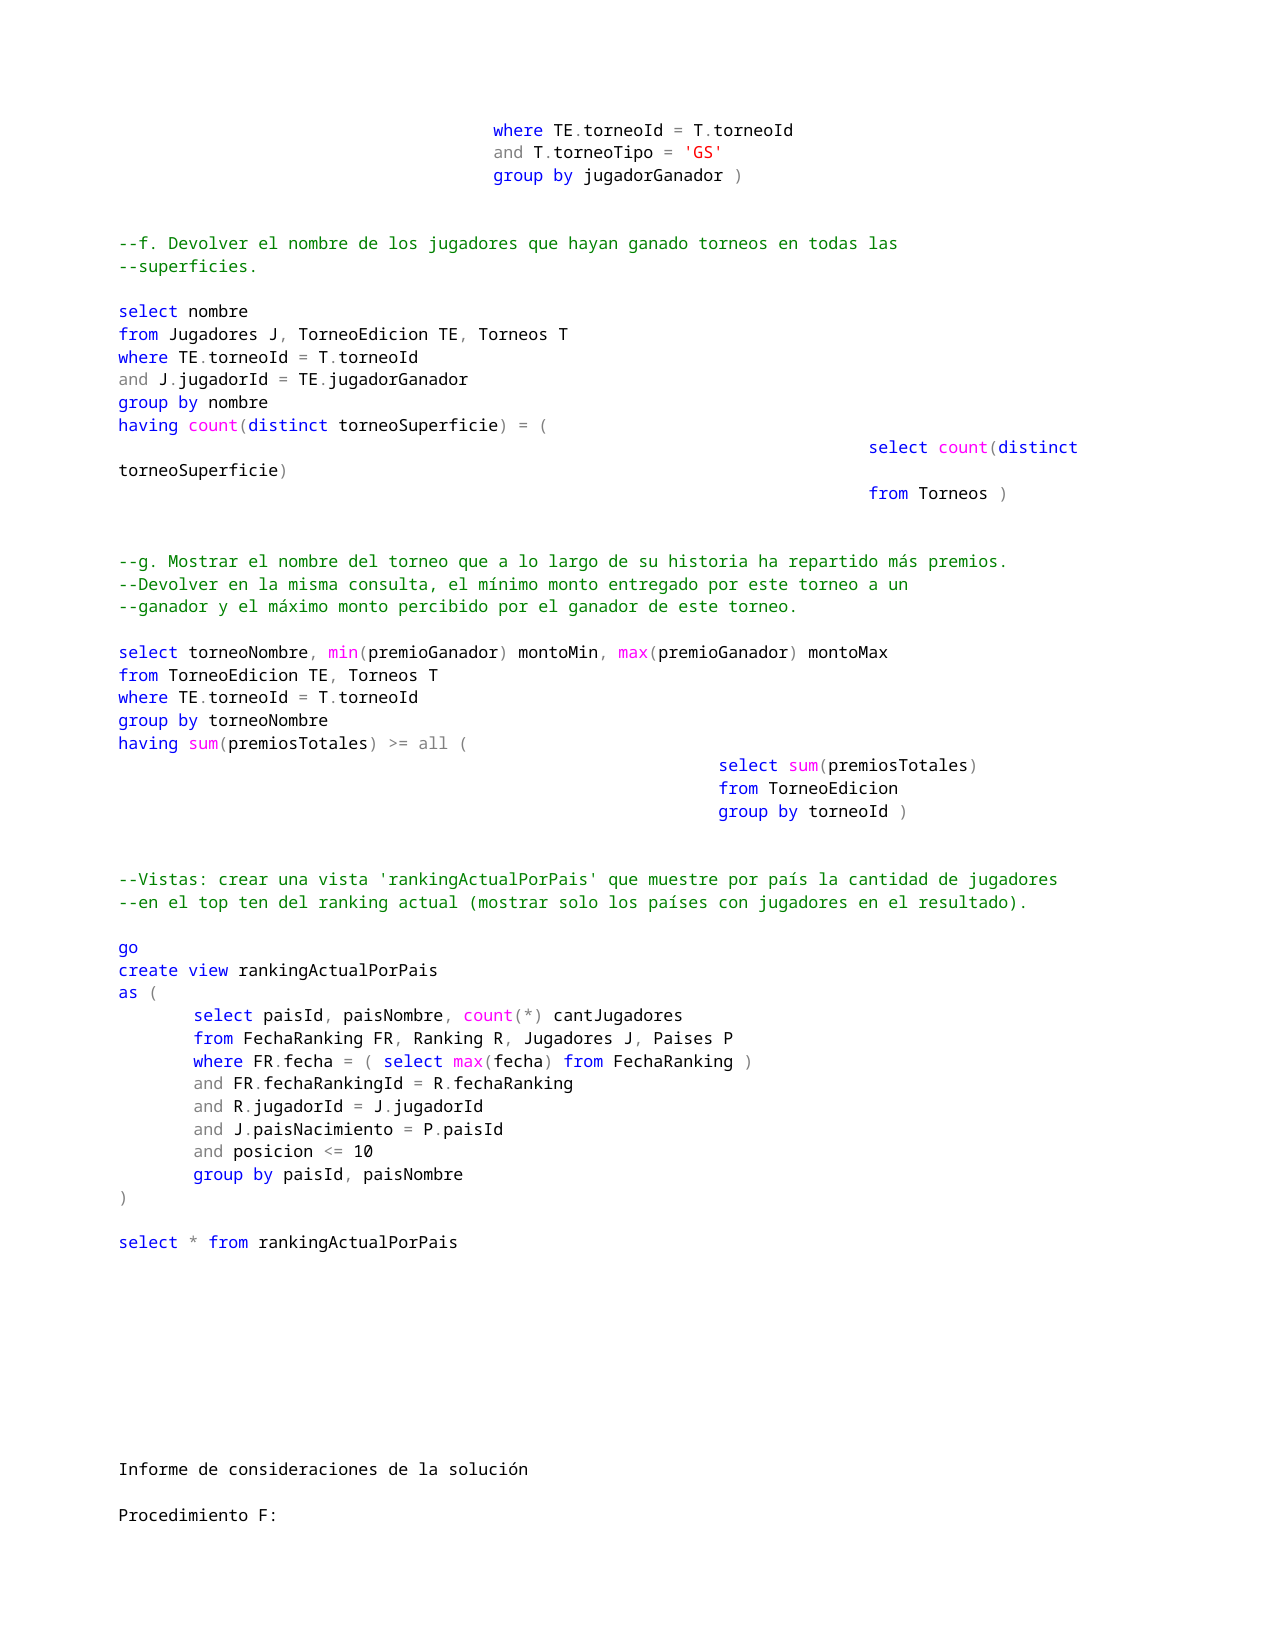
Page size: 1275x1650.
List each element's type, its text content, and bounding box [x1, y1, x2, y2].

text as ( [118, 981, 1157, 1004]
text group by torneoId ) [118, 799, 1157, 822]
text from Torneos ) [118, 481, 1157, 504]
text where TE.torneoId = T.torneoId [118, 345, 1157, 368]
text select nombre [118, 300, 1157, 322]
text --Devolver en la misma consulta, el mínimo monto entregado por este torneo a un [118, 572, 1157, 595]
text group by jugadorGanador ) [118, 163, 1157, 186]
text create view rankingActualPorPais [118, 958, 1157, 981]
text having sum(premiosTotales) >= all ( [118, 731, 1157, 754]
text select torneoNombre, min(premioGanador) montoMin, max(premioGanador) montoMax [118, 640, 1157, 663]
text --Vistas: crear una vista 'rankingActualPorPais' que muestre por país la cantidad de jugadores [118, 867, 1157, 890]
text group by nombre [118, 391, 1157, 413]
text ) [118, 1185, 1157, 1208]
text and posicion <= 10 [118, 1140, 1157, 1163]
text and FR.fechaRankingId = R.fechaRanking [118, 1072, 1157, 1094]
text select sum(premiosTotales) [118, 754, 1157, 777]
text --superficies. [118, 254, 1157, 277]
text Informe de consideraciones de la solución [118, 1458, 1157, 1481]
text from FechaRanking FR, Ranking R, Jugadores J, Paises P [118, 1026, 1157, 1049]
text having count(distinct torneoSuperficie) = ( [118, 413, 1157, 436]
text from Jugadores J, TorneoEdicion TE, Torneos T [118, 322, 1157, 345]
text and R.jugadorId = J.jugadorId [118, 1094, 1157, 1117]
text and T.torneoTipo = 'GS' [118, 141, 1157, 163]
text where TE.torneoId = T.torneoId [118, 686, 1157, 708]
text where TE.torneoId = T.torneoId [118, 118, 1157, 141]
text select count(distinct torneoSuperficie) [118, 436, 1157, 481]
text go [118, 936, 1157, 958]
text group by paisId, paisNombre [118, 1163, 1157, 1185]
text and J.paisNacimiento = P.paisId [118, 1117, 1157, 1140]
text --g. Mostrar el nombre del torneo que a lo largo de su historia ha repartido más premios. [118, 549, 1157, 572]
text select * from rankingActualPorPais [118, 1231, 1157, 1253]
text group by torneoNombre [118, 708, 1157, 731]
text --f. Devolver el nombre de los jugadores que hayan ganado torneos en todas las [118, 232, 1157, 254]
text --ganador y el máximo monto percibido por el ganador de este torneo. [118, 595, 1157, 618]
text --en el top ten del ranking actual (mostrar solo los países con jugadores en el resultado). [118, 890, 1157, 913]
text from TorneoEdicion TE, Torneos T [118, 663, 1157, 686]
text select paisId, paisNombre, count(*) cantJugadores [118, 1004, 1157, 1026]
text from TorneoEdicion [118, 777, 1157, 799]
text Procedimiento F: [118, 1503, 1157, 1526]
text where FR.fecha = ( select max(fecha) from FechaRanking ) [118, 1049, 1157, 1072]
text and J.jugadorId = TE.jugadorGanador [118, 368, 1157, 391]
